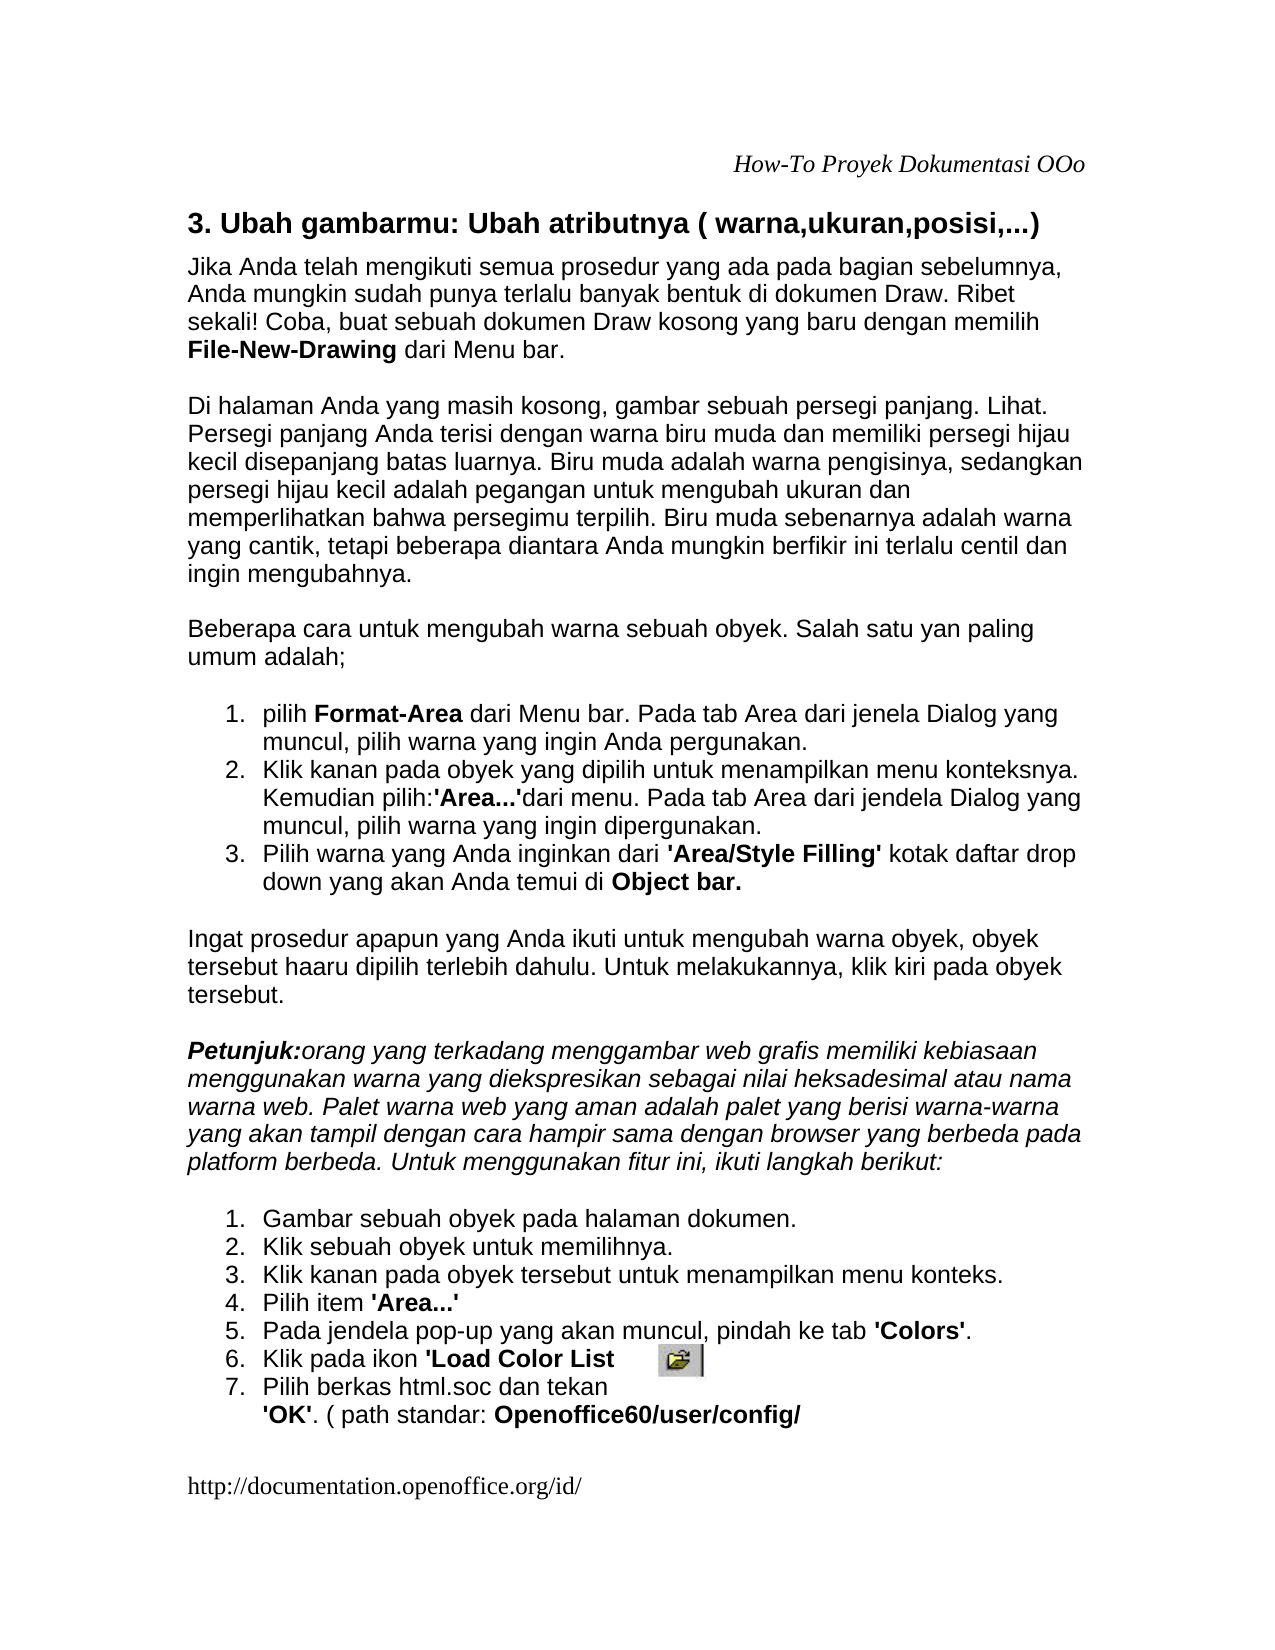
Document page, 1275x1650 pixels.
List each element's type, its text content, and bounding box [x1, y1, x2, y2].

text Jika Anda telah mengikuti semua prosedur yang ada pada bagian sebelumnya, Anda mungkin sudah punya terlalu banyak bentuk di dokumen Draw. Ribet sekali! Coba, buat sebuah dokumen Draw kosong yang baru dengan memilih File-New-Drawing dari Menu bar. Di halaman Anda yang masih kosong, gambar sebuah persegi panjang. Lihat. Persegi panjang Anda terisi dengan warna biru muda dan memiliki persegi hijau kecil disepanjang batas luarnya. Biru muda adalah warna pengisinya, sedangkan persegi hijau kecil adalah pegangan untuk mengubah ukuran dan memperlihatkan bahwa persegimu terpilih. Biru muda sebenarnya adalah warna yang cantik, tetapi beberapa diantara Anda mungkin berfikir ini terlalu centil dan ingin mengubahnya. Beberapa cara untuk mengubah warna sebuah obyek. Salah satu yan paling umum adalah; [187, 252, 1087, 671]
list pilih Format-Area dari Menu bar. Pada tab Area dari jenela Dialog yang muncul, pilih warna yang ingin Anda pergunakan. [225, 700, 1087, 756]
list Klik sebuah obyek untuk memilihnya. [225, 1233, 1087, 1261]
list Klik pada ikon 'Load Color List [225, 1345, 657, 1373]
list [715, 1345, 1087, 1373]
list Gambar sebuah obyek pada halaman dokumen. [225, 1205, 1087, 1233]
picture [657, 1344, 715, 1388]
list Klik kanan pada obyek yang dipilih untuk menampilkan menu konteksnya. Kemudian pilih:'Area...'dari menu. Pada tab Area dari jendela Dialog yang muncul, pilih warna yang ingin dipergunakan. [225, 756, 1087, 840]
list Pada jendela pop-up yang akan muncul, pindah ke tab 'Colors'. [225, 1317, 1087, 1345]
list Pilih berkas html.soc dan tekan 'OK'. ( path standar: Openoffice60/user/config/ [225, 1373, 1087, 1428]
text Ingat prosedur apapun yang Anda ikuti untuk mengubah warna obyek, obyek tersebut haaru dipilih terlebih dahulu. Untuk melakukannya, klik kiri pada obyek tersebut. Petunjuk:orang yang terkadang menggambar web grafis memiliki kebiasaan menggunakan warna yang diekspresikan sebagai nilai heksadesimal atau nama warna web. Palet warna web yang aman adalah palet yang berisi warna-warna yang akan tampil dengan cara hampir sama dengan browser yang berbeda pada platform berbeda. Untuk menggunakan fitur ini, ikuti langkah berikut: [187, 925, 1087, 1176]
list Klik kanan pada obyek tersebut untuk menampilkan menu konteks. [225, 1261, 1087, 1289]
list Pilih item 'Area...' [225, 1289, 1087, 1317]
subtitle 3. Ubah gambarmu: Ubah atributnya ( warna,ukuran,posisi,...) [187, 207, 1087, 240]
list Pilih warna yang Anda inginkan dari 'Area/Style Filling' kotak daftar drop down yang akan Anda temui di Object bar. [225, 840, 1087, 896]
